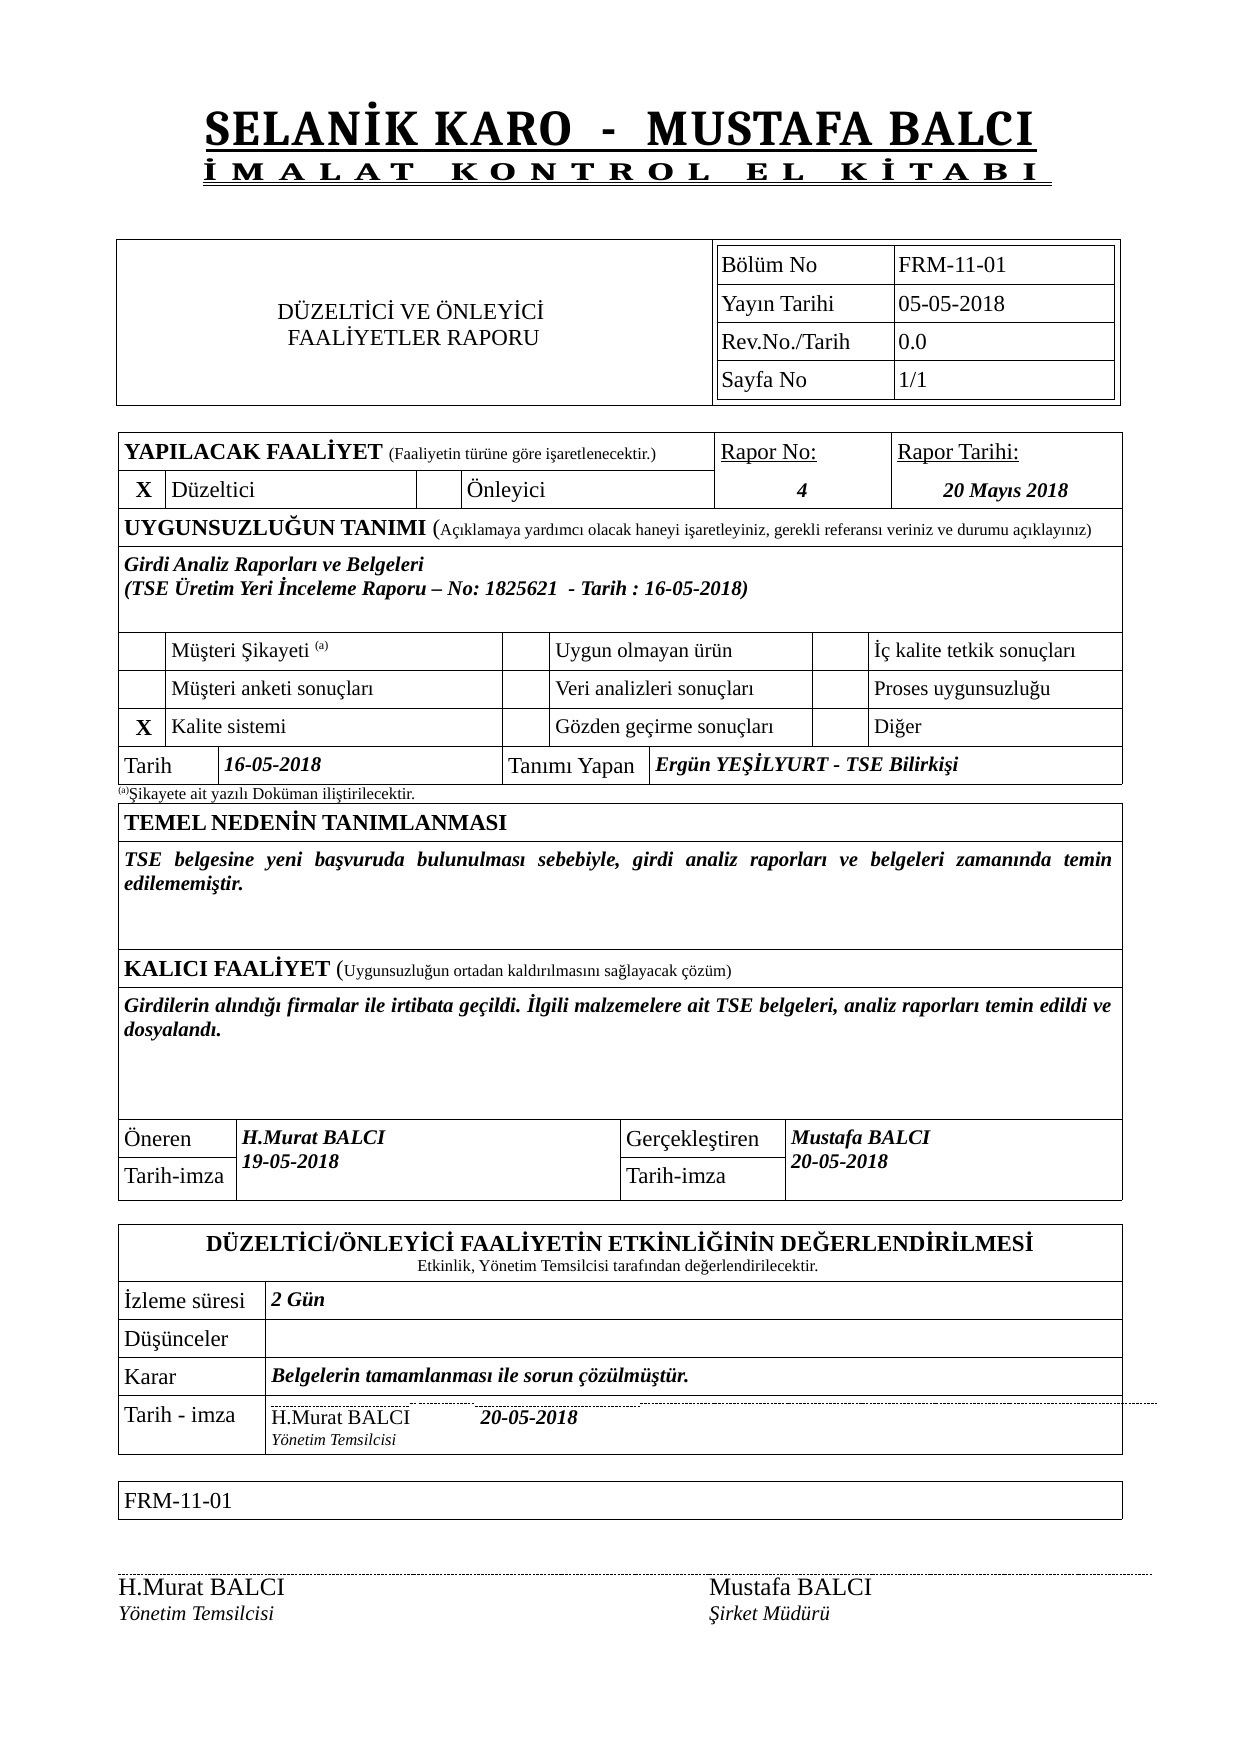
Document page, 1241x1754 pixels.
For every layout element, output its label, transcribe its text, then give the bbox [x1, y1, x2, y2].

table_header Rapor No: 4 [715, 433, 891, 508]
table_cell Mustafa BALCI 20-05-2018 [786, 1120, 1122, 1200]
table_header 16-05-2018 [219, 747, 502, 784]
table_header DÜZELTİCİ VE ÖNLEYİCİ FAALİYETLER RAPORU [117, 240, 712, 405]
table_cell [417, 471, 461, 508]
table_cell [813, 671, 868, 708]
table_cell [503, 709, 549, 746]
table_cell [503, 671, 549, 708]
table_cell Müşteri anketi sonuçları [166, 671, 502, 708]
table_cell Tarih-imza [119, 1158, 236, 1200]
table_header Tanımı Yapan [503, 747, 649, 784]
table_cell Düşünceler [119, 1320, 265, 1357]
table_header Tarih [119, 747, 218, 784]
table_cell [266, 1320, 1122, 1357]
table_cell 2 Gün [266, 1282, 1122, 1319]
table_cell Veri analizleri sonuçları [550, 671, 812, 708]
table_header [713, 240, 1120, 405]
table_cell Belgelerin tamamlanması ile sorun çözülmüştür. [266, 1358, 1122, 1395]
table_cell TSE belgesine yeni başvuruda bulunulması sebebiyle, girdi analiz raporları ve belgeleri zamanında temin edilememiştir. [119, 842, 1122, 949]
table_header YAPILACAK FAALİYET (Faaliyetin türüne göre işaretlenecektir.) [119, 433, 714, 470]
table_header TEMEL NEDENİN TANIMLANMASI [119, 804, 1122, 841]
table_header Rapor Tarihi: 20 Mayıs 2018 [892, 433, 1122, 508]
table_cell Gerçekleştiren [621, 1120, 785, 1157]
table_cell Öneren [119, 1120, 236, 1157]
table_cell Tarih - imza [119, 1396, 265, 1454]
table_header DÜZELTİCİ/ÖNLEYİCİ FAALİYETİN ETKİNLİĞİNİN DEĞERLENDİRİLMESİ Etkinlik, Yönetim Temsilcisi tarafından değerlendirilecektir. [119, 1225, 1122, 1281]
table_cell İç kalite tetkik sonuçları [869, 633, 1122, 670]
table_cell Gözden geçirme sonuçları [550, 709, 812, 746]
table_header Ergün YEŞİLYURT - TSE Bilirkişi [650, 747, 1122, 784]
table_cell Uygun olmayan ürün [550, 633, 812, 670]
table_cell [119, 671, 165, 708]
table_cell UYGUNSUZLUĞUN TANIMI (Açıklamaya yardımcı olacak haneyi işaretleyiniz, gerekli referansı veriniz ve durumu açıklayınız) [119, 509, 1122, 546]
table_cell Kalite sistemi [166, 709, 502, 746]
table_cell Düzeltici [166, 471, 416, 508]
table_cell Girdi Analiz Raporları ve Belgeleri (TSE Üretim Yeri İnceleme Raporu – No: 1825621 - Tarih : 16-05-2018) [119, 547, 1122, 632]
table_cell Önleyici [462, 471, 714, 508]
table_cell [119, 633, 165, 670]
table_cell H.Murat BALCI 19-05-2018 [237, 1120, 620, 1200]
table_cell 1/1 [895, 361, 1114, 399]
table_cell X [119, 709, 165, 746]
table_cell Proses uygunsuzluğu [869, 671, 1122, 708]
table_header FRM-11-01 [119, 1482, 1122, 1519]
table_header Bölüm No [718, 246, 894, 284]
table_cell X [119, 471, 165, 508]
table_cell [503, 633, 549, 670]
table_cell H.Murat BALCI 20-05-2018 Yönetim Temsilcisi [266, 1396, 1122, 1454]
table_cell Tarih-imza [621, 1158, 785, 1200]
table_header KALICI FAALİYET (Uygunsuzluğun ortadan kaldırılmasını sağlayacak çözüm) [119, 950, 1122, 987]
table_cell 05-05-2018 [895, 285, 1114, 322]
table_cell Müşteri Şikayeti (a) [166, 633, 502, 670]
table_cell Karar [119, 1358, 265, 1395]
table_cell Yayın Tarihi [718, 285, 894, 322]
table_cell İzleme süresi [119, 1282, 265, 1319]
table_cell Diğer [869, 709, 1122, 746]
table_header FRM-11-01 [895, 246, 1114, 284]
text (a)Şikayete ait yazılı Doküman iliştirilecektir. [118, 785, 1122, 803]
table_cell 0.0 [895, 323, 1114, 360]
table_cell Rev.No./Tarih [718, 323, 894, 360]
table_cell Girdilerin alındığı firmalar ile irtibata geçildi. İlgili malzemelere ait TSE belgeleri, analiz raporları temin edildi ve dosyalandı. [119, 988, 1122, 1119]
table_cell [813, 709, 868, 746]
table_cell [813, 633, 868, 670]
table_cell Sayfa No [718, 361, 894, 399]
